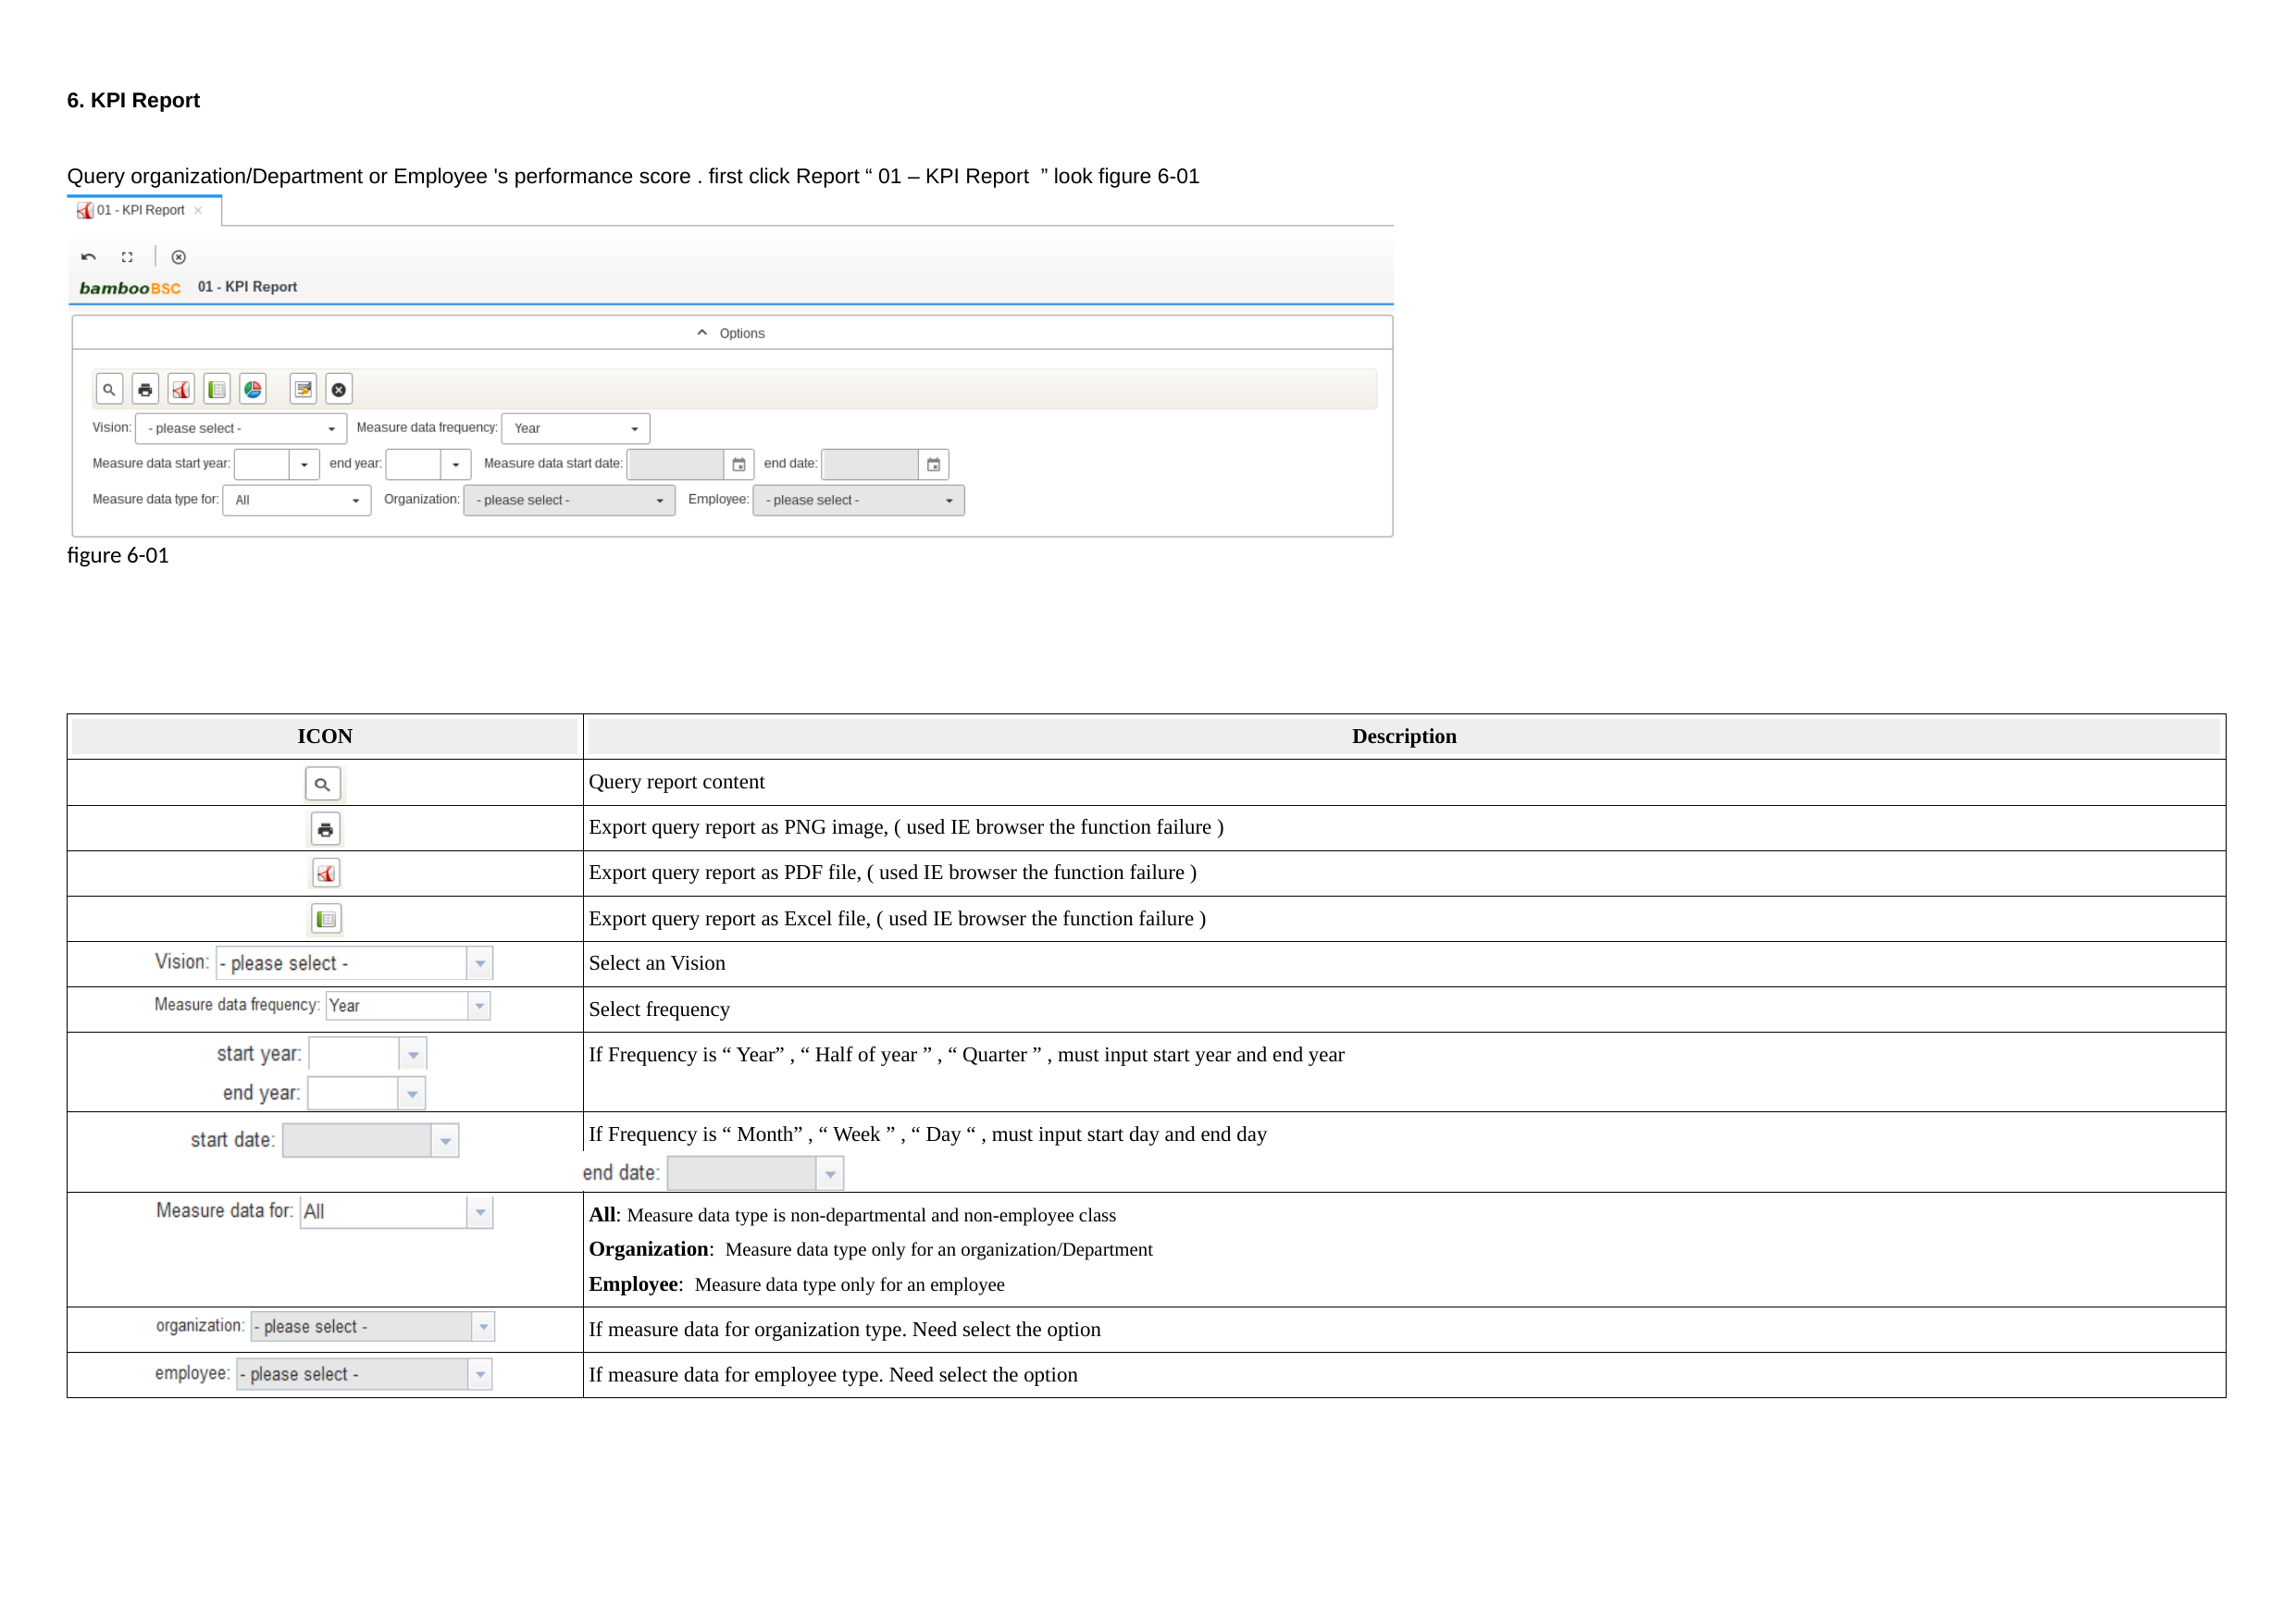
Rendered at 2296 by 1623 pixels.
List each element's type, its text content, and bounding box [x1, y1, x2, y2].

table_cell Query report content [584, 760, 2226, 804]
table_cell [344, 901, 583, 936]
table_cell [68, 1353, 583, 1397]
table_cell If Frequency is “ Year” , “ Half of year ” , “ Quarter ” , must input start year and end year [584, 1033, 2226, 1111]
table_cell [68, 851, 583, 896]
text Query organization/Department or Employee 's performance score . first click Report “ 01 – KPI Report ” look figure 6-01 [67, 158, 2226, 193]
table_cell [68, 760, 583, 803]
picture [307, 855, 342, 889]
table_cell [68, 987, 583, 1032]
table_cell [68, 942, 583, 986]
text figure 6-01 [67, 540, 2226, 575]
table_cell [68, 901, 306, 936]
table_cell Export query report as PNG image, ( used IE browser the function failure ) [584, 806, 2226, 849]
table_cell [68, 897, 583, 900]
picture [305, 810, 345, 848]
table_cell [68, 1112, 583, 1192]
table_cell Export query report as PDF file, ( used IE browser the function failure ) [584, 851, 2226, 896]
table_cell [68, 1033, 583, 1111]
subtitle 6. KPI Report [67, 82, 2226, 118]
table_cell [68, 806, 583, 849]
table_cell All: Measure data type is non-departmental and non-employee class Organization: Measure data type only for an organization/Department Employee: Measure data type only for an employee [584, 1193, 2226, 1307]
table_header ICON [68, 714, 583, 759]
table_cell Select an Vision [584, 942, 2226, 986]
table_header Description [584, 714, 2226, 759]
table_cell [68, 1307, 583, 1352]
table_cell [68, 937, 583, 941]
table_cell Select frequency [584, 987, 2226, 1032]
picture [303, 764, 347, 804]
table_cell Export query report as Excel file, ( used IE browser the function failure ) [584, 897, 2226, 941]
picture [306, 900, 344, 937]
table_cell If measure data for organization type. Need select the option [584, 1307, 2226, 1352]
table_cell [68, 1193, 583, 1307]
picture [67, 192, 1395, 539]
table_cell If measure data for employee type. Need select the option [584, 1353, 2226, 1397]
table_cell If Frequency is “ Month” , “ Week ” , “ Day “ , must input start day and end day [584, 1112, 2226, 1192]
